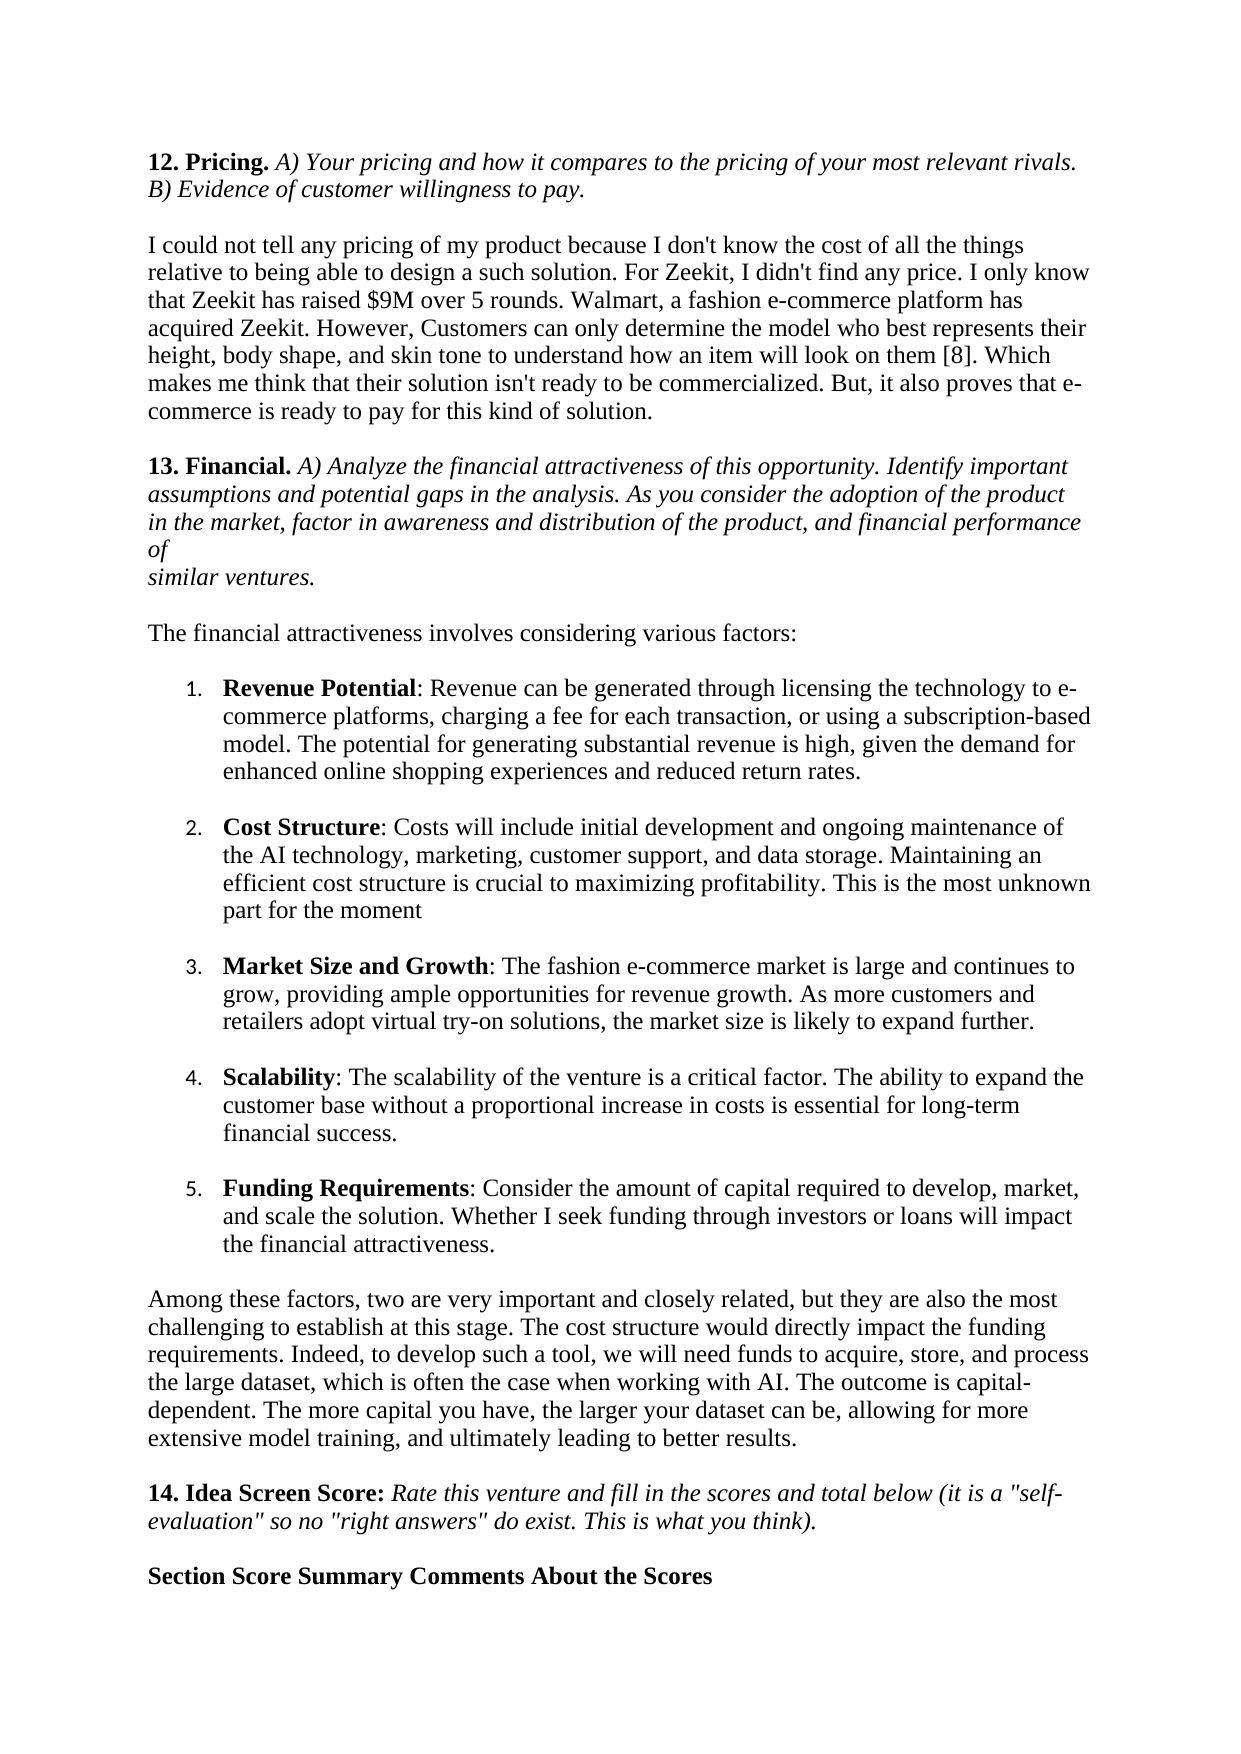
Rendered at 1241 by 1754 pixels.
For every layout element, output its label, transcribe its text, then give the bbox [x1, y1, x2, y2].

text B) Evidence of customer willingness to pay. [148, 175, 1093, 203]
text Among these factors, two are very important and closely related, but they are also the most challenging to establish at this stage. The cost structure would directly impact the funding requirements. Indeed, to develop such a tool, we will need funds to acquire, store, and process the large dataset, which is often the case when working with AI. The outcome is capital-dependent. The more capital you have, the larger your dataset can be, allowing for more extensive model training, and ultimately leading to better results. [148, 1285, 1093, 1451]
text similar ventures. [148, 563, 1093, 591]
text The financial attractiveness involves considering various factors: [148, 619, 1093, 646]
list Funding Requirements: Consider the amount of capital required to develop, market, and scale the solution. Whether I seek funding through investors or loans will impact the financial attractiveness. [185, 1174, 1093, 1257]
list Cost Structure: Costs will include initial development and ongoing maintenance of the AI technology, marketing, customer support, and data storage. Maintaining an efficient cost structure is crucial to maximizing profitability. This is the most unknown part for the moment [185, 813, 1093, 924]
text I could not tell any pricing of my product because I don't know the cost of all the things relative to being able to design a such solution. For Zeekit, I didn't find any price. I only know that Zeekit has raised $9M over 5 rounds. Walmart, a fashion e-commerce platform has acquired Zeekit. However, Customers can only determine the model who best represents their height, body shape, and skin tone to understand how an item will look on them [8]. Which makes me think that their solution isn't ready to be commercialized. But, it also proves that e-commerce is ready to pay for this kind of solution. [148, 231, 1093, 425]
text 13. Financial. A) Analyze the financial attractiveness of this opportunity. Identify important [148, 452, 1093, 480]
list Revenue Potential: Revenue can be generated through licensing the technology to e-commerce platforms, charging a fee for each transaction, or using a subscription-based model. The potential for generating substantial revenue is high, given the demand for enhanced online shopping experiences and reduced return rates. [185, 674, 1093, 785]
list Market Size and Growth: The fashion e-commerce market is large and continues to grow, providing ample opportunities for revenue growth. As more customers and retailers adopt virtual try-on solutions, the market size is likely to expand further. [185, 952, 1093, 1035]
text assumptions and potential gaps in the analysis. As you consider the adoption of the product in the market, factor in awareness and distribution of the product, and financial performance of [148, 480, 1093, 563]
text Section Score Summary Comments About the Scores [148, 1562, 1093, 1590]
text 14. Idea Screen Score: Rate this venture and fill in the scores and total below (it is a "self-evaluation" so no "right answers" do exist. This is what you think). [148, 1479, 1093, 1534]
list Scalability: The scalability of the venture is a critical factor. The ability to expand the customer base without a proportional increase in costs is essential for long-term financial success. [185, 1063, 1093, 1146]
text 12. Pricing. A) Your pricing and how it compares to the pricing of your most relevant rivals. [148, 148, 1093, 175]
